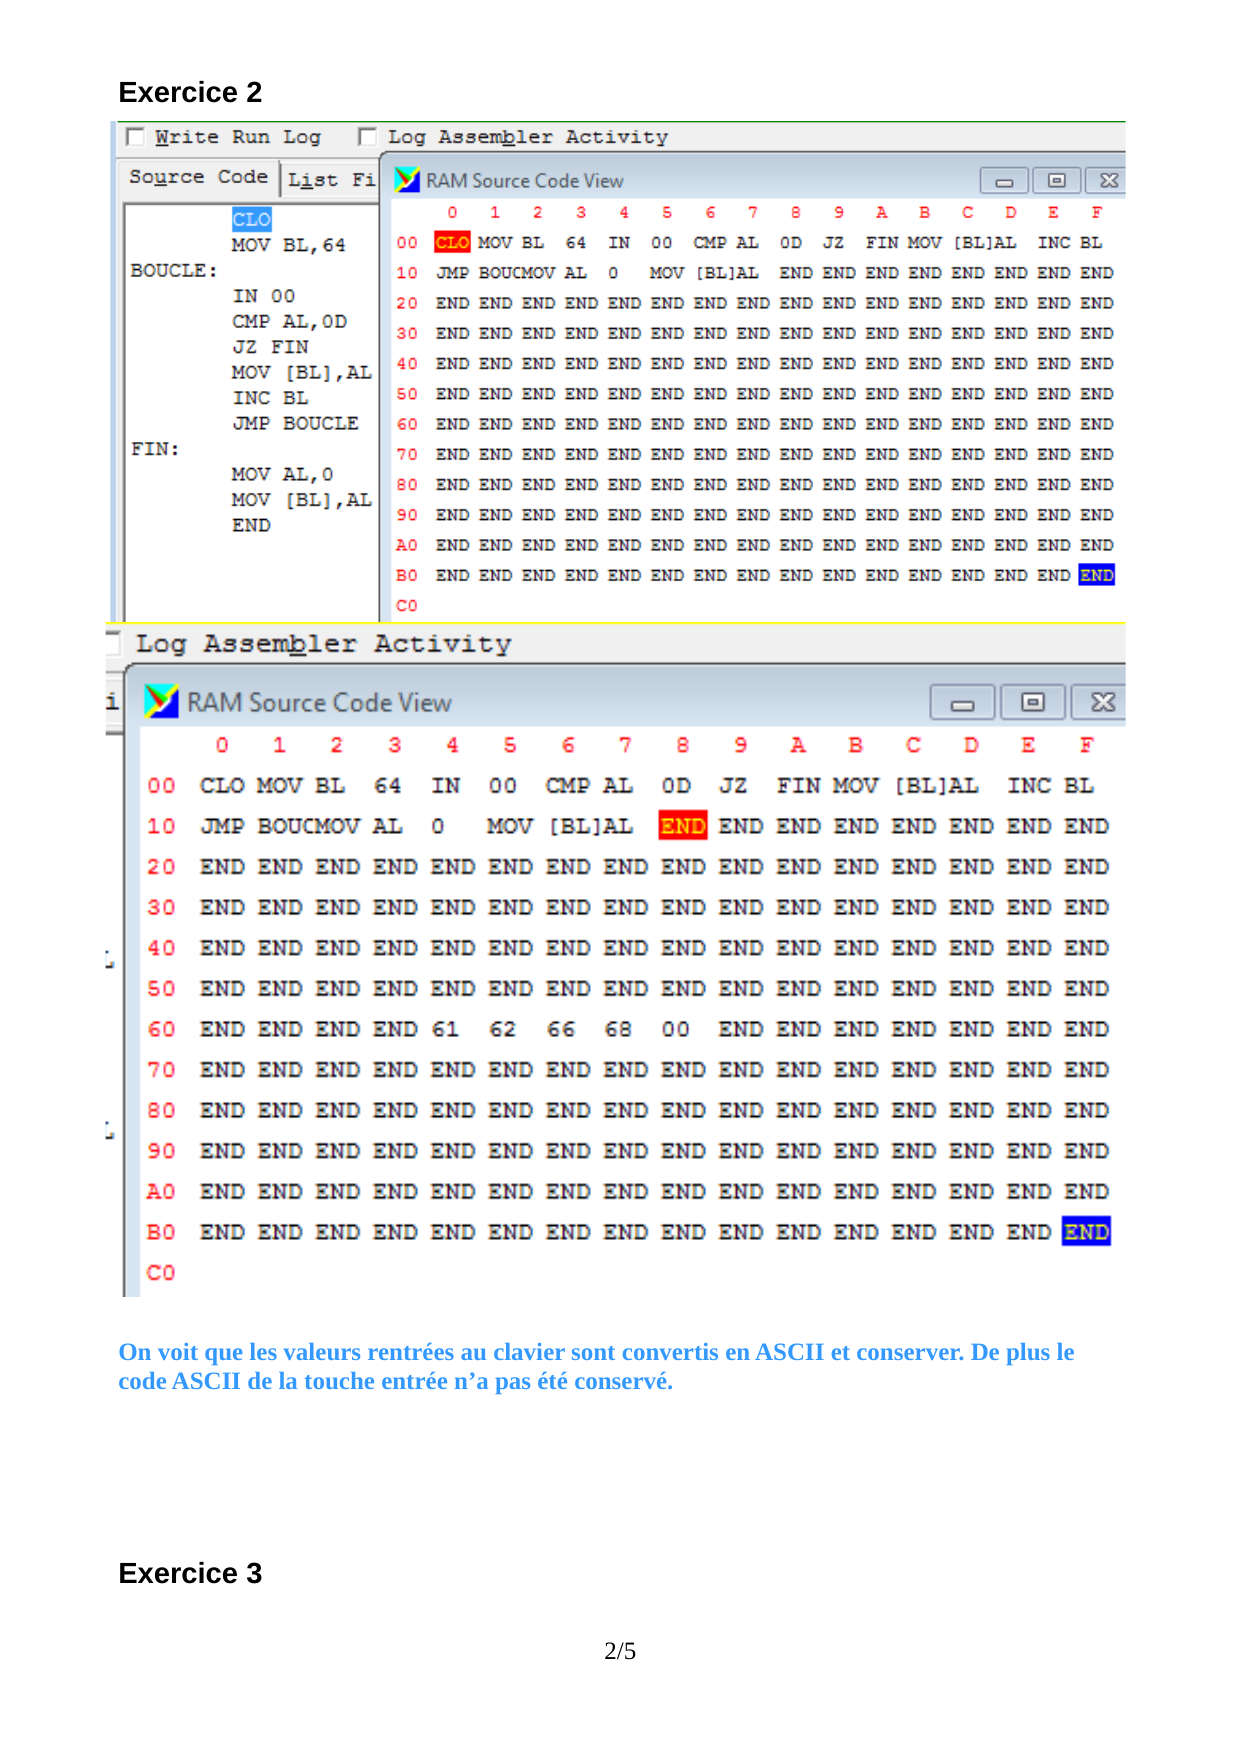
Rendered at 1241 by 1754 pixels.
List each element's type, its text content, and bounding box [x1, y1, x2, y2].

text On voit que les valeurs rentrées au clavier sont convertis en ASCII et conserver. De plus le code ASCII de la touche entrée n’a pas été conservé. [118, 1337, 1122, 1395]
subtitle Exercice 2 [118, 75, 1122, 108]
subtitle Exercice 3 [118, 1556, 1122, 1589]
